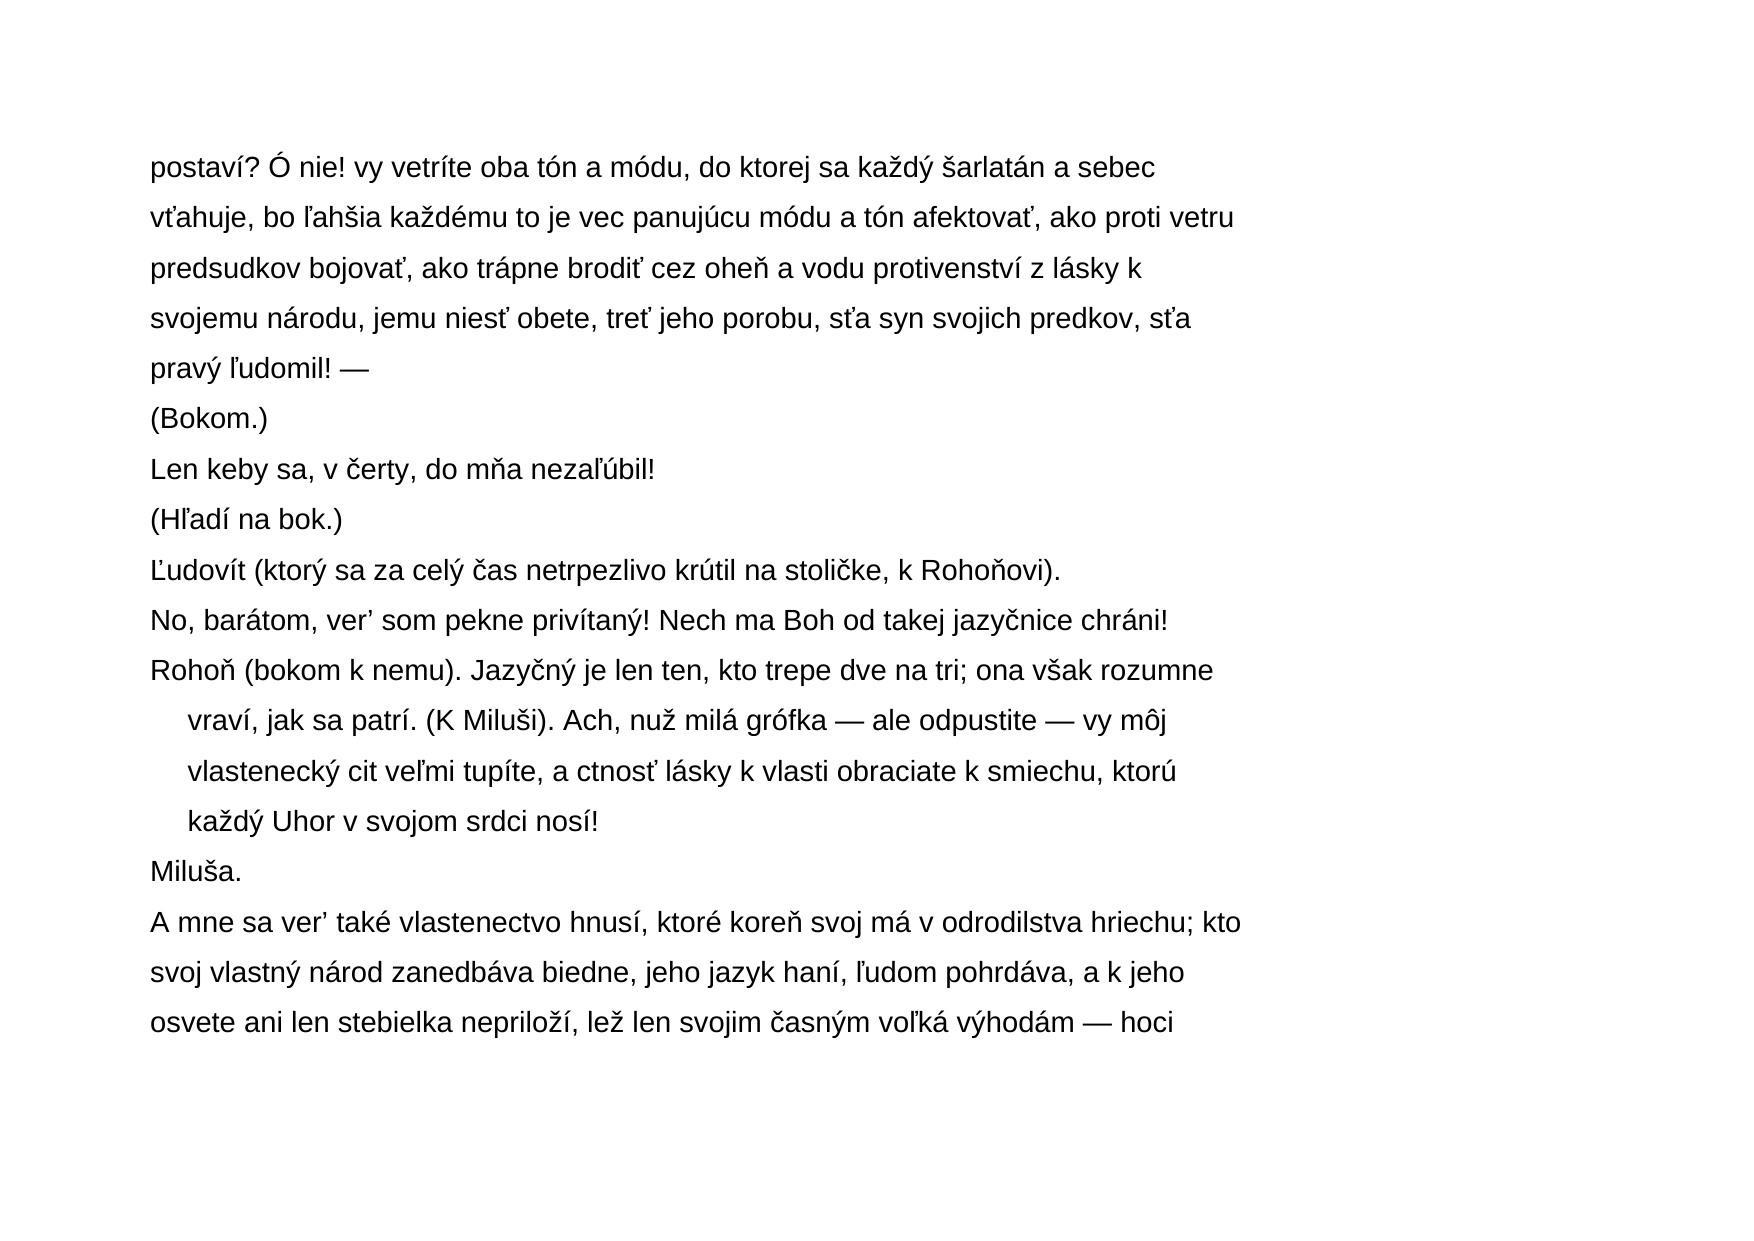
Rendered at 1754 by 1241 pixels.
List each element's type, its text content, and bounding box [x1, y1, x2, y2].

text Len keby sa, v čerty, do mňa nezaľúbil! [150, 452, 1243, 485]
text (Bokom.) [150, 402, 1243, 435]
text Miluša. [150, 854, 1243, 888]
text Rohoň (bokom k nemu). Jazyčný je len ten, kto trepe dve na tri; ona však rozumne vraví, jak sa patrí. (K Miluši). Ach, nuž milá grófka — ale odpustite — vy môj vlastenecký cit veľmi tupíte, a ctnosť lásky k vlasti obraciate k smiechu, ktorú každý Uhor v svojom srdci nosí! [150, 653, 1243, 838]
text No, barátom, ver’ som pekne privítaný! Nech ma Boh od takej jazyčnice chráni! [150, 603, 1243, 636]
text postaví? Ó nie! vy vetríte oba tón a módu, do ktorej sa každý šarlatán a sebec vťahuje, bo ľahšia každému to je vec panujúcu módu a tón afektovať, ako proti vetru predsudkov bojovať, ako trápne brodiť cez oheň a vodu protivenství z lásky k svojemu národu, jemu niesť obete, treť jeho porobu, sťa syn svojich predkov, sťa pravý ľudomil! — [150, 150, 1243, 385]
text A mne sa ver’ také vlastenectvo hnusí, ktoré koreň svoj má v odrodilstva hriechu; kto svoj vlastný národ zanedbáva biedne, jeho jazyk haní, ľudom pohrdáva, a k jeho osvete ani len stebielka nepriloží, lež len svojim časným voľká výhodám — hoci [150, 905, 1243, 1039]
text (Hľadí na bok.) [150, 502, 1243, 536]
text Ľudovít (ktorý sa za celý čas netrpezlivo krútil na stoličke, k Rohoňovi). [150, 552, 1243, 586]
